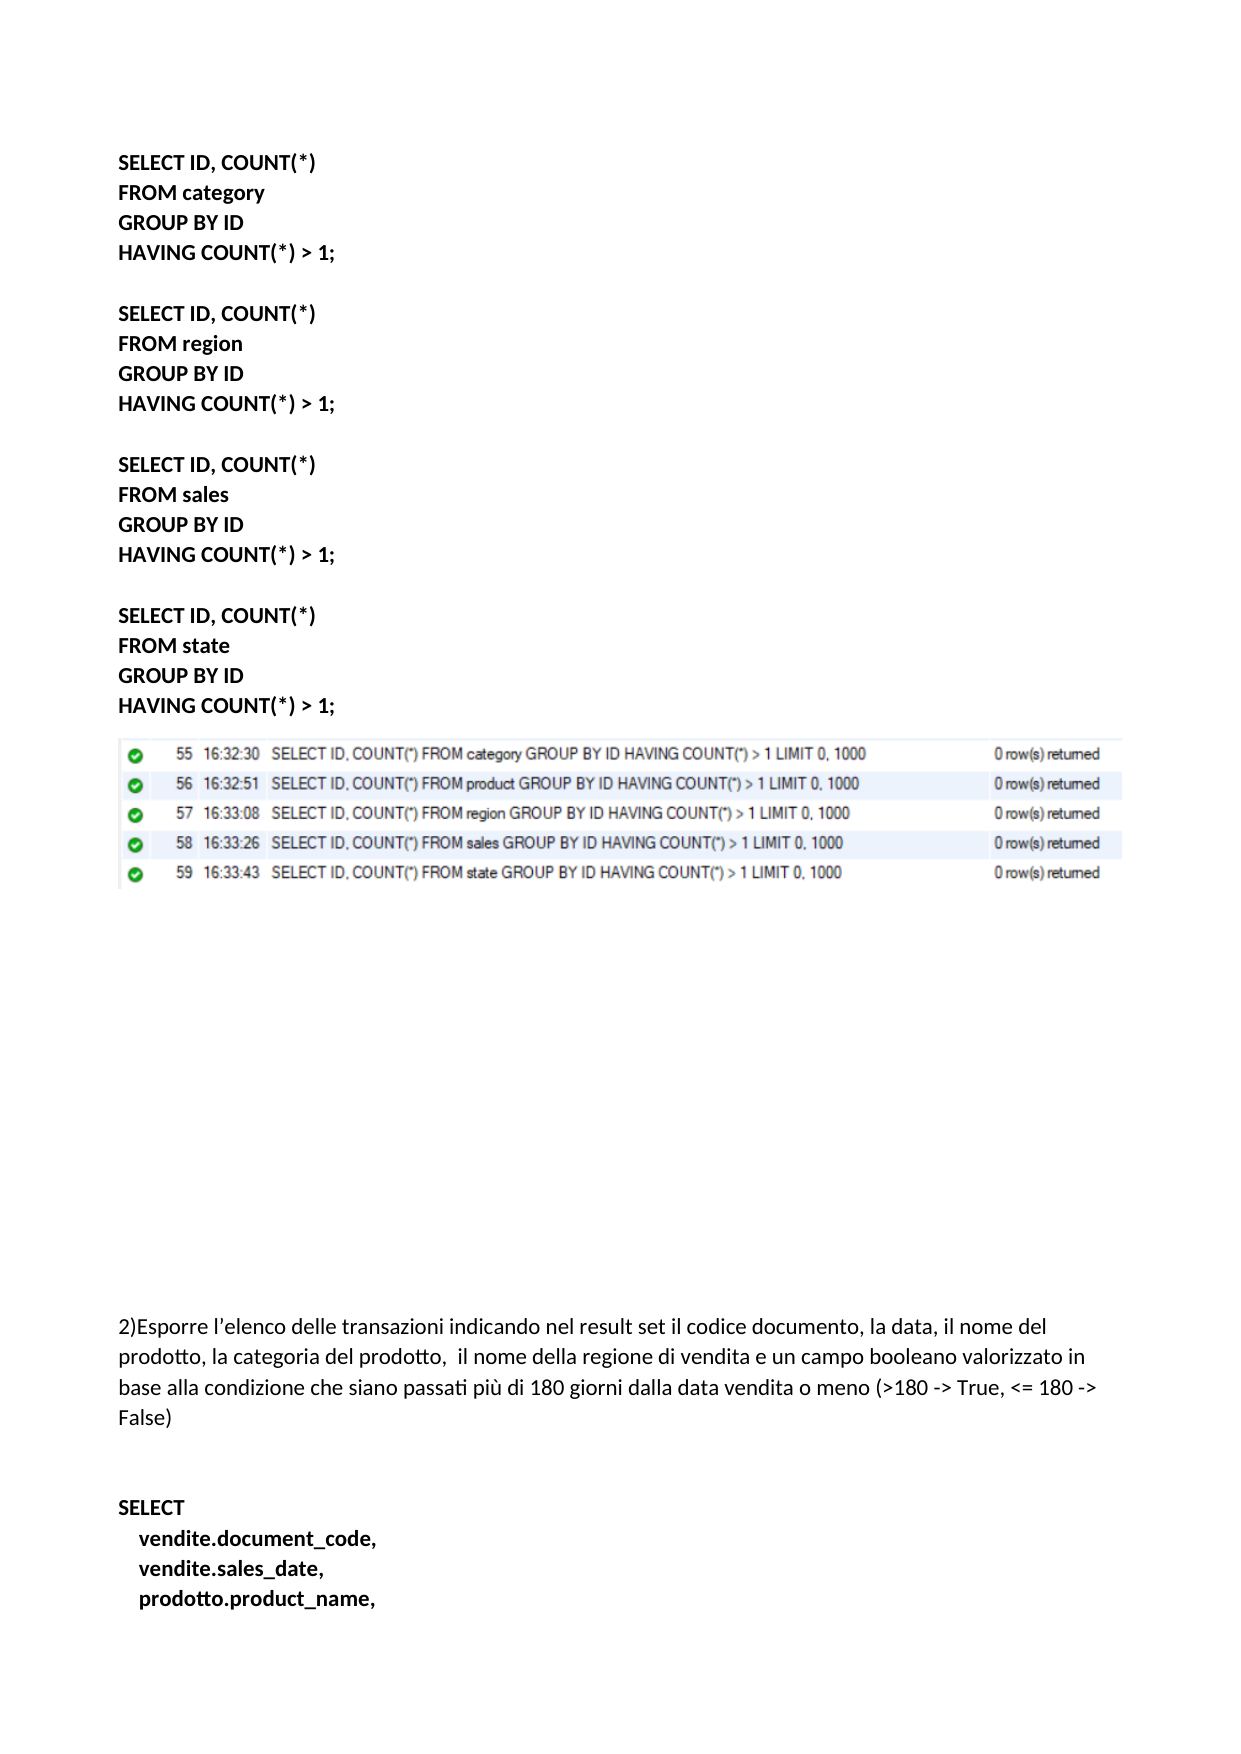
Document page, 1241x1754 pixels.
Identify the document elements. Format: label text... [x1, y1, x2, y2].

list SELECT ID, COUNT(*) FROM category GROUP BY ID HAVING COUNT(*) > 1; SELECT ID, COUNT(*) FROM region GROUP BY ID HAVING COUNT(*) > 1; SELECT ID, COUNT(*) FROM sales GROUP BY ID HAVING COUNT(*) > 1; SELECT ID, COUNT(*) FROM state GROUP BY ID HAVING COUNT(*) > 1; [118, 148, 1122, 719]
list SELECT vendite.document_code, vendite.sales_date, prodotto.product_name, [118, 1493, 1122, 1612]
list 2)Esporre l’elenco delle transazioni indicando nel result set il codice documento, la data, il nome del prodotto, la categoria del prodotto, il nome della regione di vendita e un campo booleano valorizzato in base alla condizione che siano passati più di 180 giorni dalla data vendita o meno (>180 -> True, <= 180 -> False) [118, 1312, 1122, 1431]
picture [118, 738, 1123, 889]
